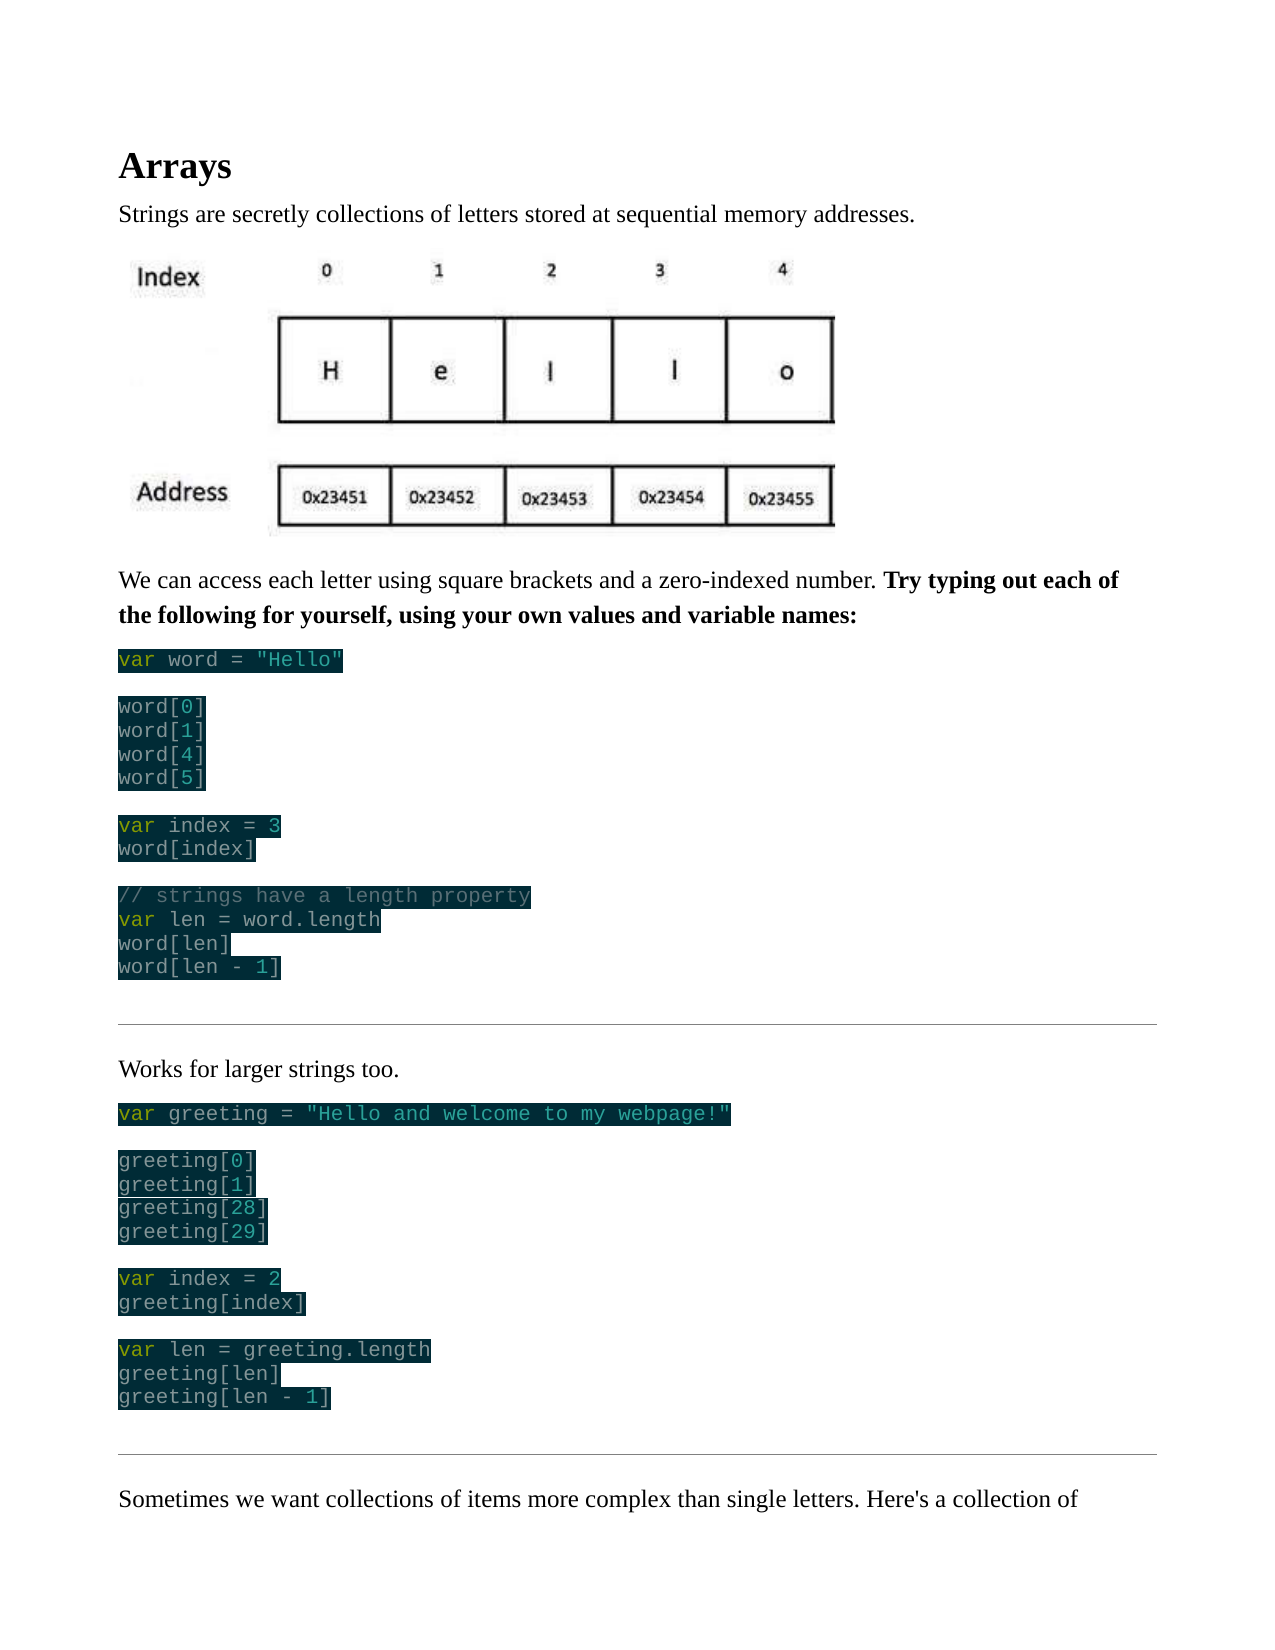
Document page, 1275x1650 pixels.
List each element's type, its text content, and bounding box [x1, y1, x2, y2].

text We can access each letter using square brackets and a zero-indexed number. Try typing out each of the following for yourself, using your own values and variable names: [118, 566, 1157, 629]
text word[4] [118, 744, 1157, 767]
text word[5] [118, 767, 1157, 791]
text word[1] [118, 720, 1157, 744]
text Strings are secretly collections of letters stored at sequential memory addresses. [118, 199, 1157, 228]
subtitle Arrays [118, 143, 1157, 187]
text word[len - 1] [118, 956, 1157, 980]
text greeting[29] [118, 1221, 1157, 1245]
text greeting[1] [118, 1174, 1157, 1197]
text word[0] [118, 696, 1157, 720]
text word[index] [118, 838, 1157, 862]
text greeting[28] [118, 1197, 1157, 1221]
text greeting[0] [118, 1150, 1157, 1174]
text Works for larger strings too. [118, 1054, 1157, 1082]
text // strings have a length property [118, 886, 1157, 909]
text Sometimes we want collections of items more complex than single letters. Here's a collection of [118, 1484, 1157, 1513]
text var index = 2 [118, 1268, 1157, 1292]
text greeting[index] [118, 1292, 1157, 1316]
picture [118, 248, 836, 546]
text var index = 3 [118, 814, 1157, 838]
text greeting[len - 1] [118, 1387, 1157, 1410]
text greeting[len] [118, 1363, 1157, 1387]
text var len = greeting.length [118, 1339, 1157, 1363]
text var len = word.length [118, 909, 1157, 933]
text var word = "Hello" [118, 649, 1157, 673]
text word[len] [118, 933, 1157, 956]
text var greeting = "Hello and welcome to my webpage!" [118, 1103, 1157, 1126]
